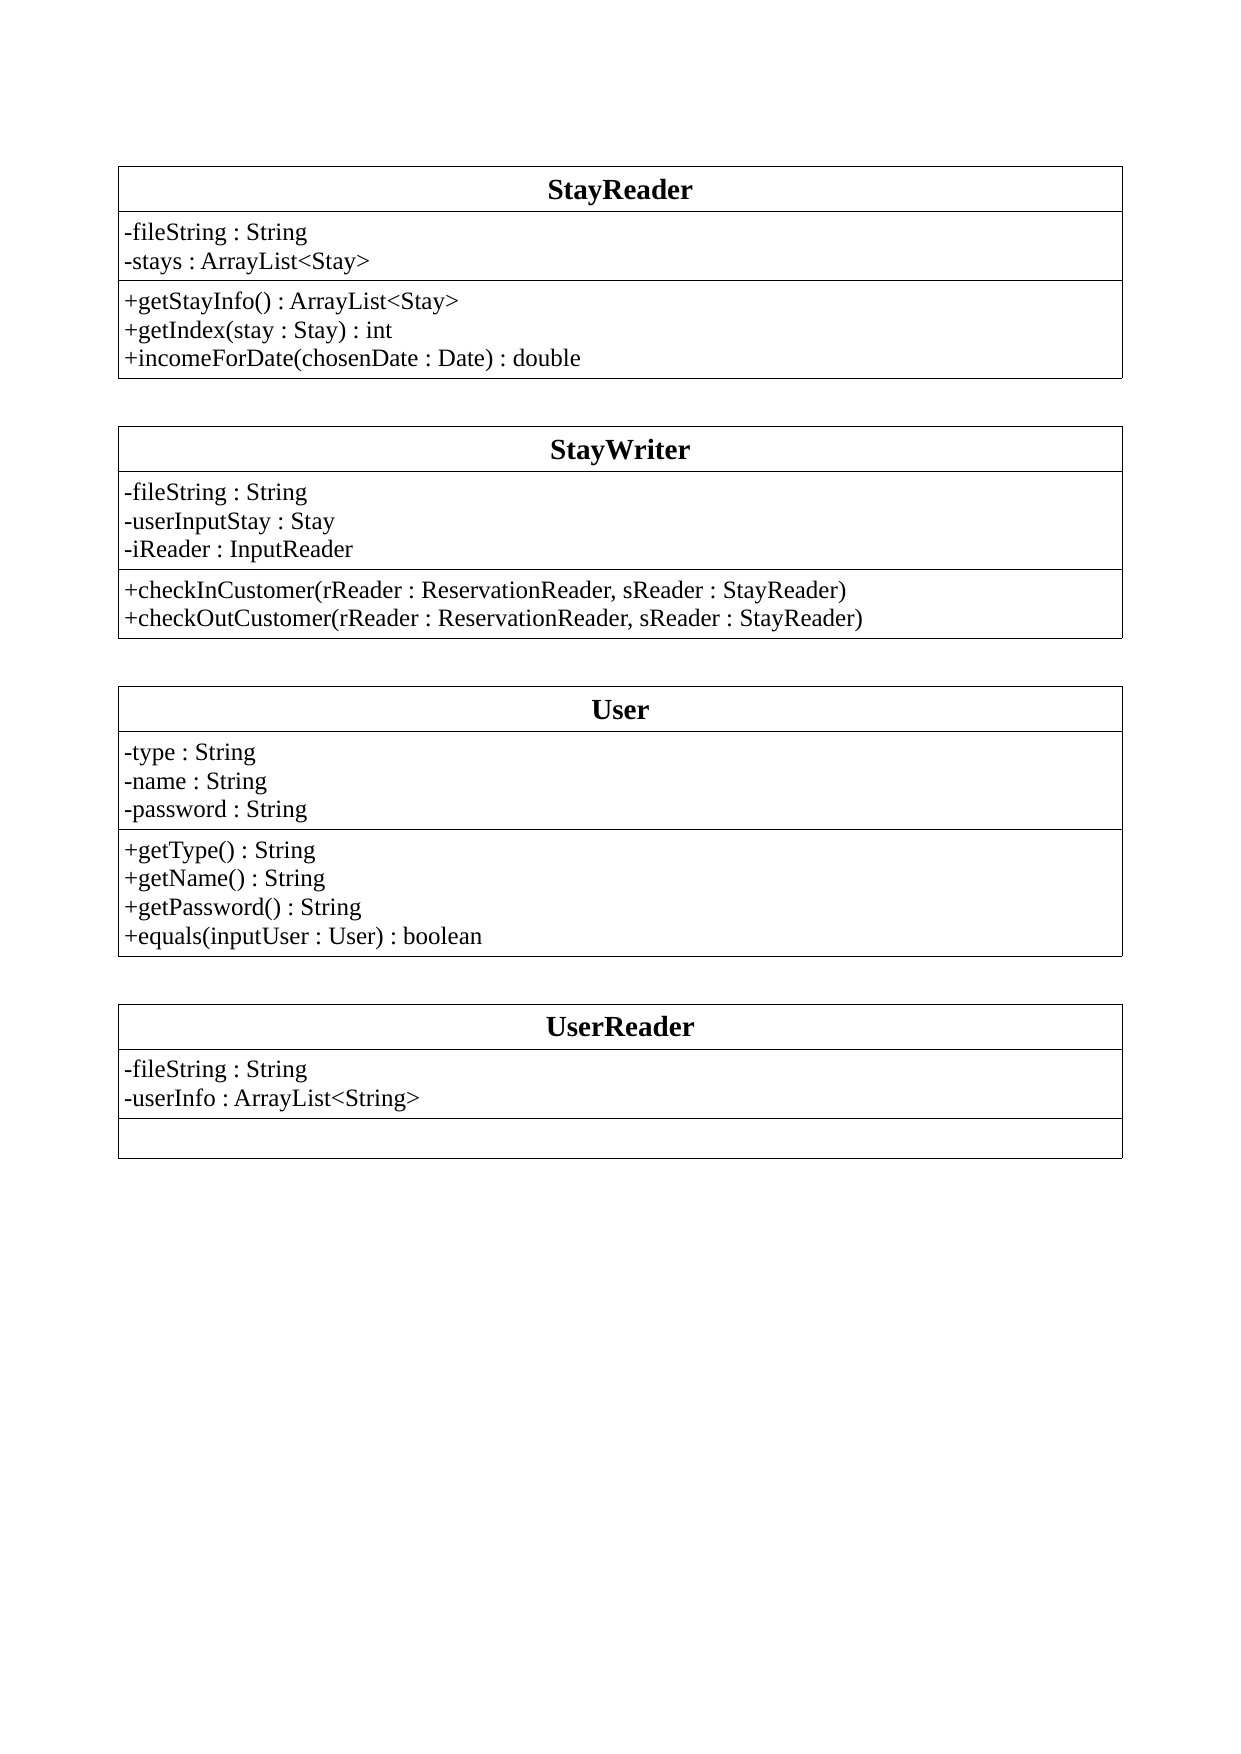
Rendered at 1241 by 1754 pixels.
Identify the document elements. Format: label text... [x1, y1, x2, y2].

table_header StayWriter [119, 427, 1122, 471]
table_header StayReader [119, 167, 1122, 211]
table_cell [119, 1119, 1122, 1158]
table_cell +getType() : String +getName() : String +getPassword() : String +equals(inputUser : User) : boolean [119, 830, 1122, 956]
table_cell -fileString : String -userInputStay : Stay -iReader : InputReader [119, 472, 1122, 569]
table_header UserReader [119, 1005, 1122, 1049]
table_cell +checkInCustomer(rReader : ReservationReader, sReader : StayReader) +checkOutCustomer(rReader : ReservationReader, sReader : StayReader) [119, 570, 1122, 638]
table_cell +getStayInfo() : ArrayList<Stay> +getIndex(stay : Stay) : int +incomeForDate(chosenDate : Date) : double [119, 281, 1122, 378]
table_cell -type : String -name : String -password : String [119, 732, 1122, 829]
table_header User [119, 687, 1122, 731]
table_cell -fileString : String -userInfo : ArrayList<String> [119, 1050, 1122, 1118]
table_cell -fileString : String -stays : ArrayList<Stay> [119, 212, 1122, 280]
